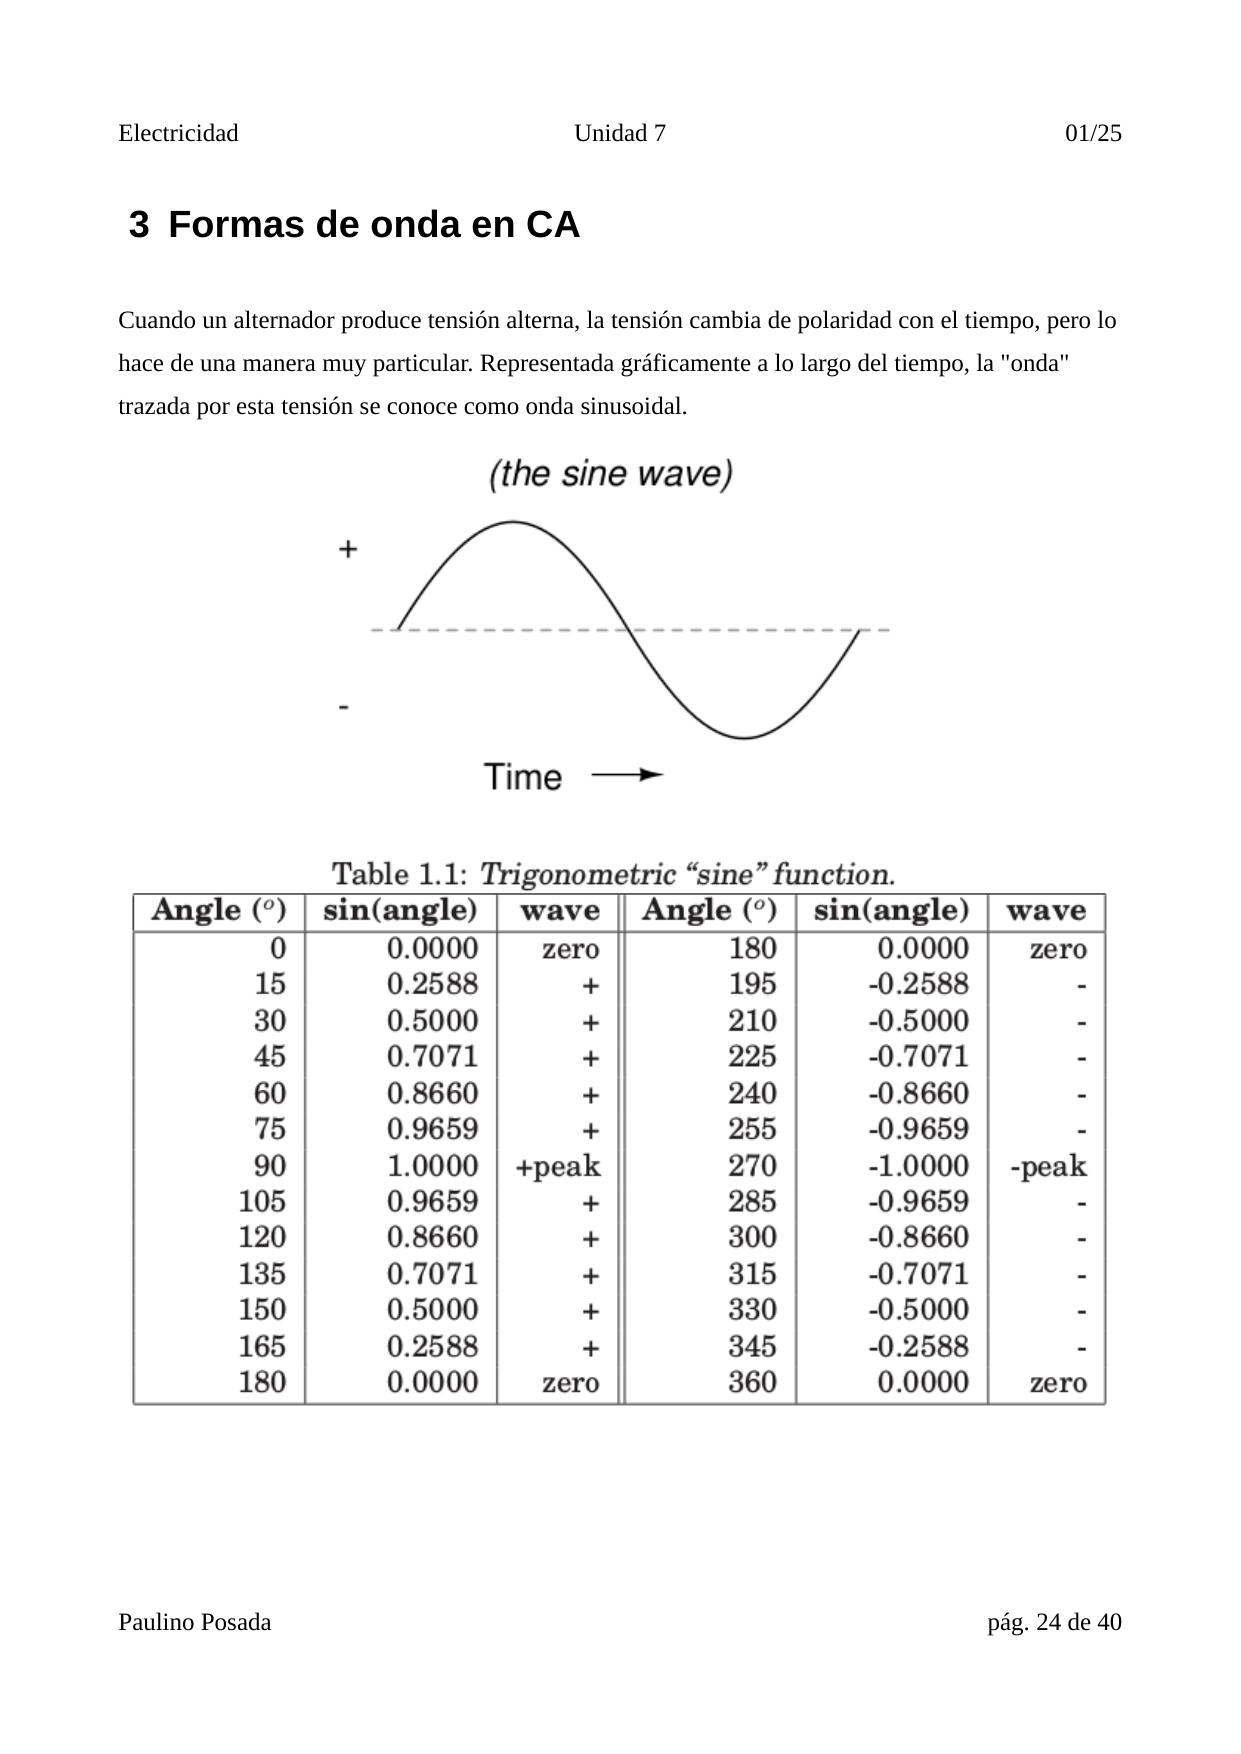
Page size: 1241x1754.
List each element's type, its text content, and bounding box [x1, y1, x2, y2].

picture [118, 853, 1123, 1419]
subtitle Formas de onda en CA [118, 201, 1122, 245]
text Cuando un alternador produce tensión alterna, la tensión cambia de polaridad con el tiempo, pero lo hace de una manera muy particular. Representada gráficamente a lo largo del tiempo, la "onda" trazada por esta tensión se conoce como onda sinusoidal. [118, 305, 1122, 420]
picture [327, 449, 913, 810]
